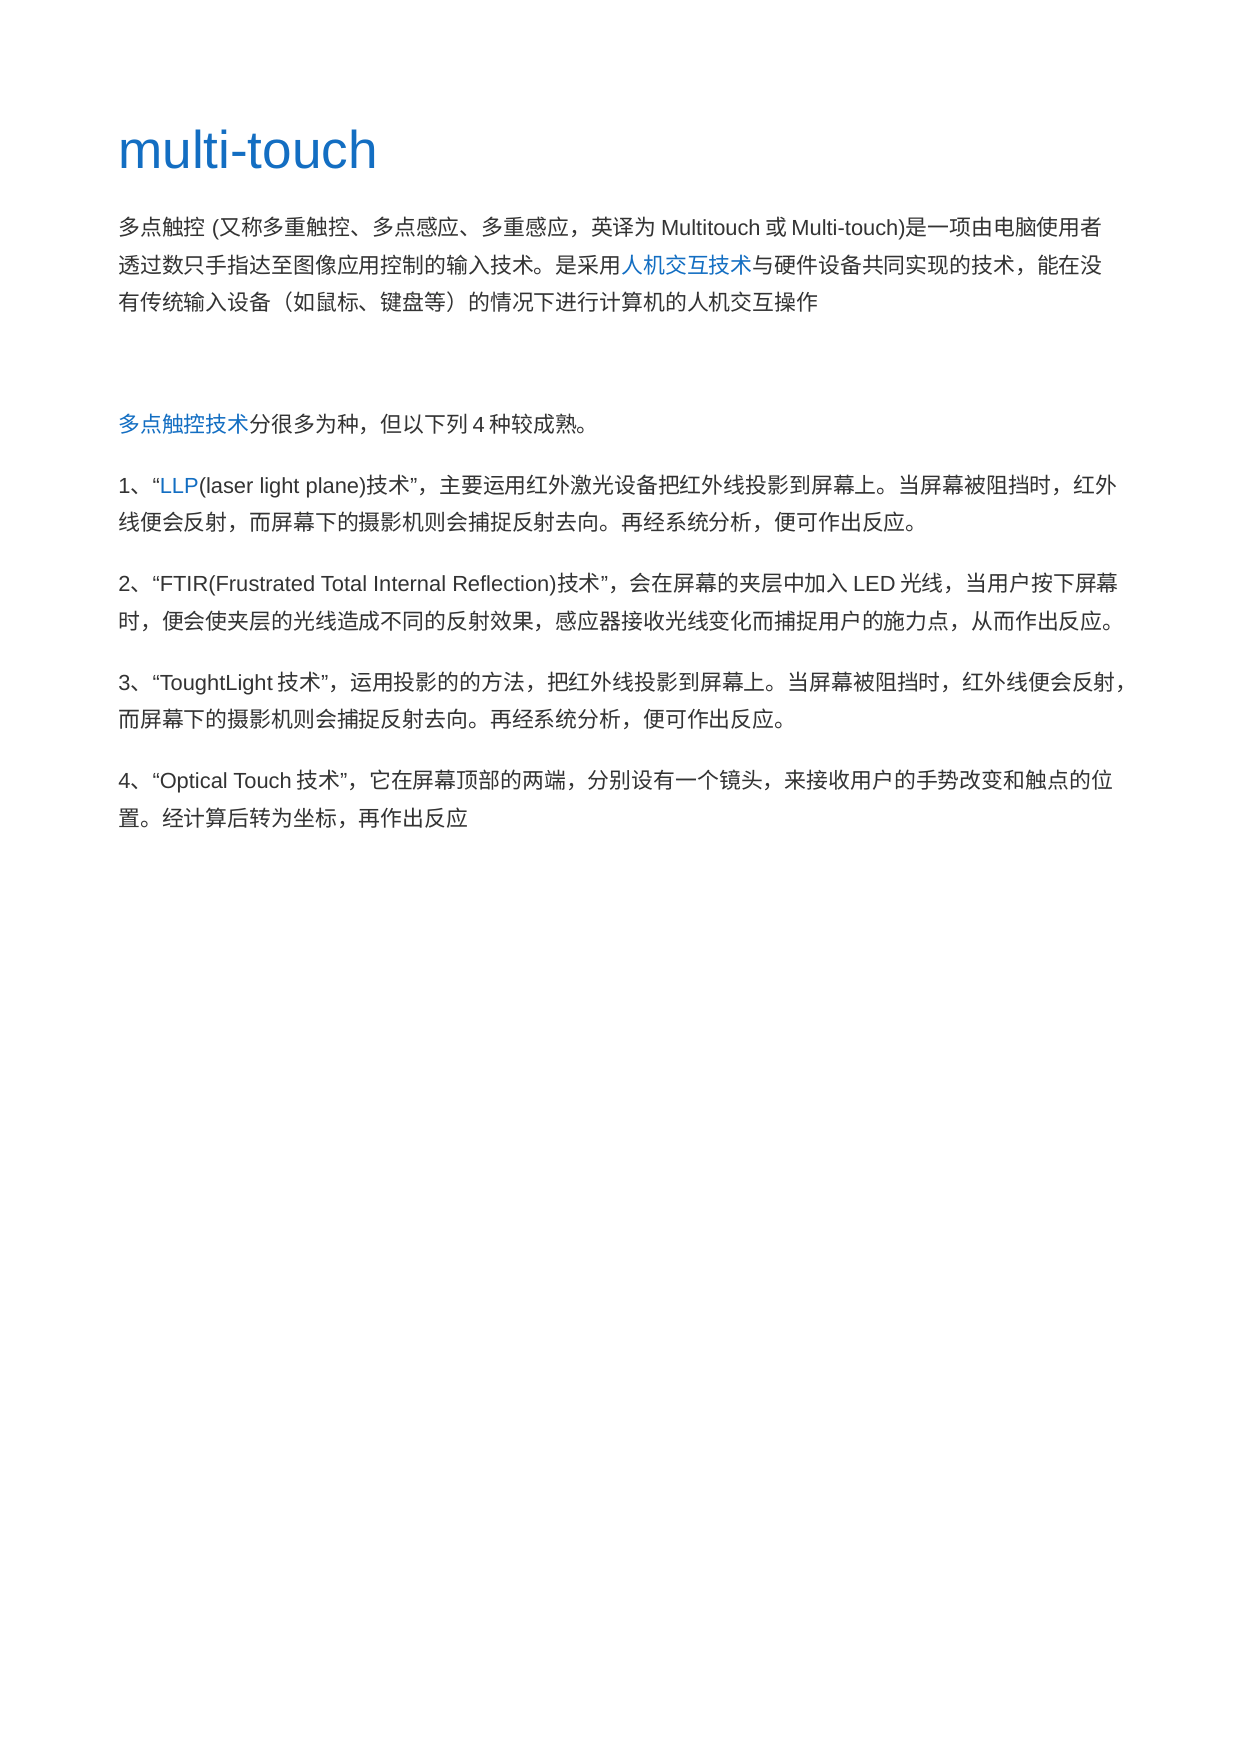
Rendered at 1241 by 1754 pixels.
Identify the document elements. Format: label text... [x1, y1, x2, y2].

text 1、“LLP(laser light plane)技术”，主要运用红外激光设备把红外线投影到屏幕上。当屏幕被阻挡时，红外线便会反射，而屏幕下的摄影机则会捕捉反射去向。再经系统分析，便可作出反应。 [118, 461, 1122, 536]
subtitle multi-touch [118, 118, 1122, 179]
text 3、“ToughtLight技术”，运用投影的的方法，把红外线投影到屏幕上。当屏幕被阻挡时，红外线便会反射，而屏幕下的摄影机则会捕捉反射去向。再经系统分析，便可作出反应。 [118, 657, 1122, 732]
text 多点触控技术分很多为种，但以下列4种较成熟。 [118, 399, 1122, 437]
text 多点触控 (又称多重触控、多点感应、多重感应，英译为Multitouch或Multi-touch)是一项由电脑使用者透过数只手指达至图像应用控制的输入技术。是采用人机交互技术与硬件设备共同实现的技术，能在没有传统输入设备（如鼠标、键盘等）的情况下进行计算机的人机交互操作 [118, 203, 1122, 315]
text 4、“Optical Touch技术”，它在屏幕顶部的两端，分别设有一个镜头，来接收用户的手势改变和触点的位置。经计算后转为坐标，再作出反应 [118, 756, 1122, 831]
text 2、“FTIR(Frustrated Total Internal Reflection)技术”，会在屏幕的夹层中加入LED光线，当用户按下屏幕时，便会使夹层的光线造成不同的反射效果，感应器接收光线变化而捕捉用户的施力点，从而作出反应。 [118, 559, 1122, 634]
